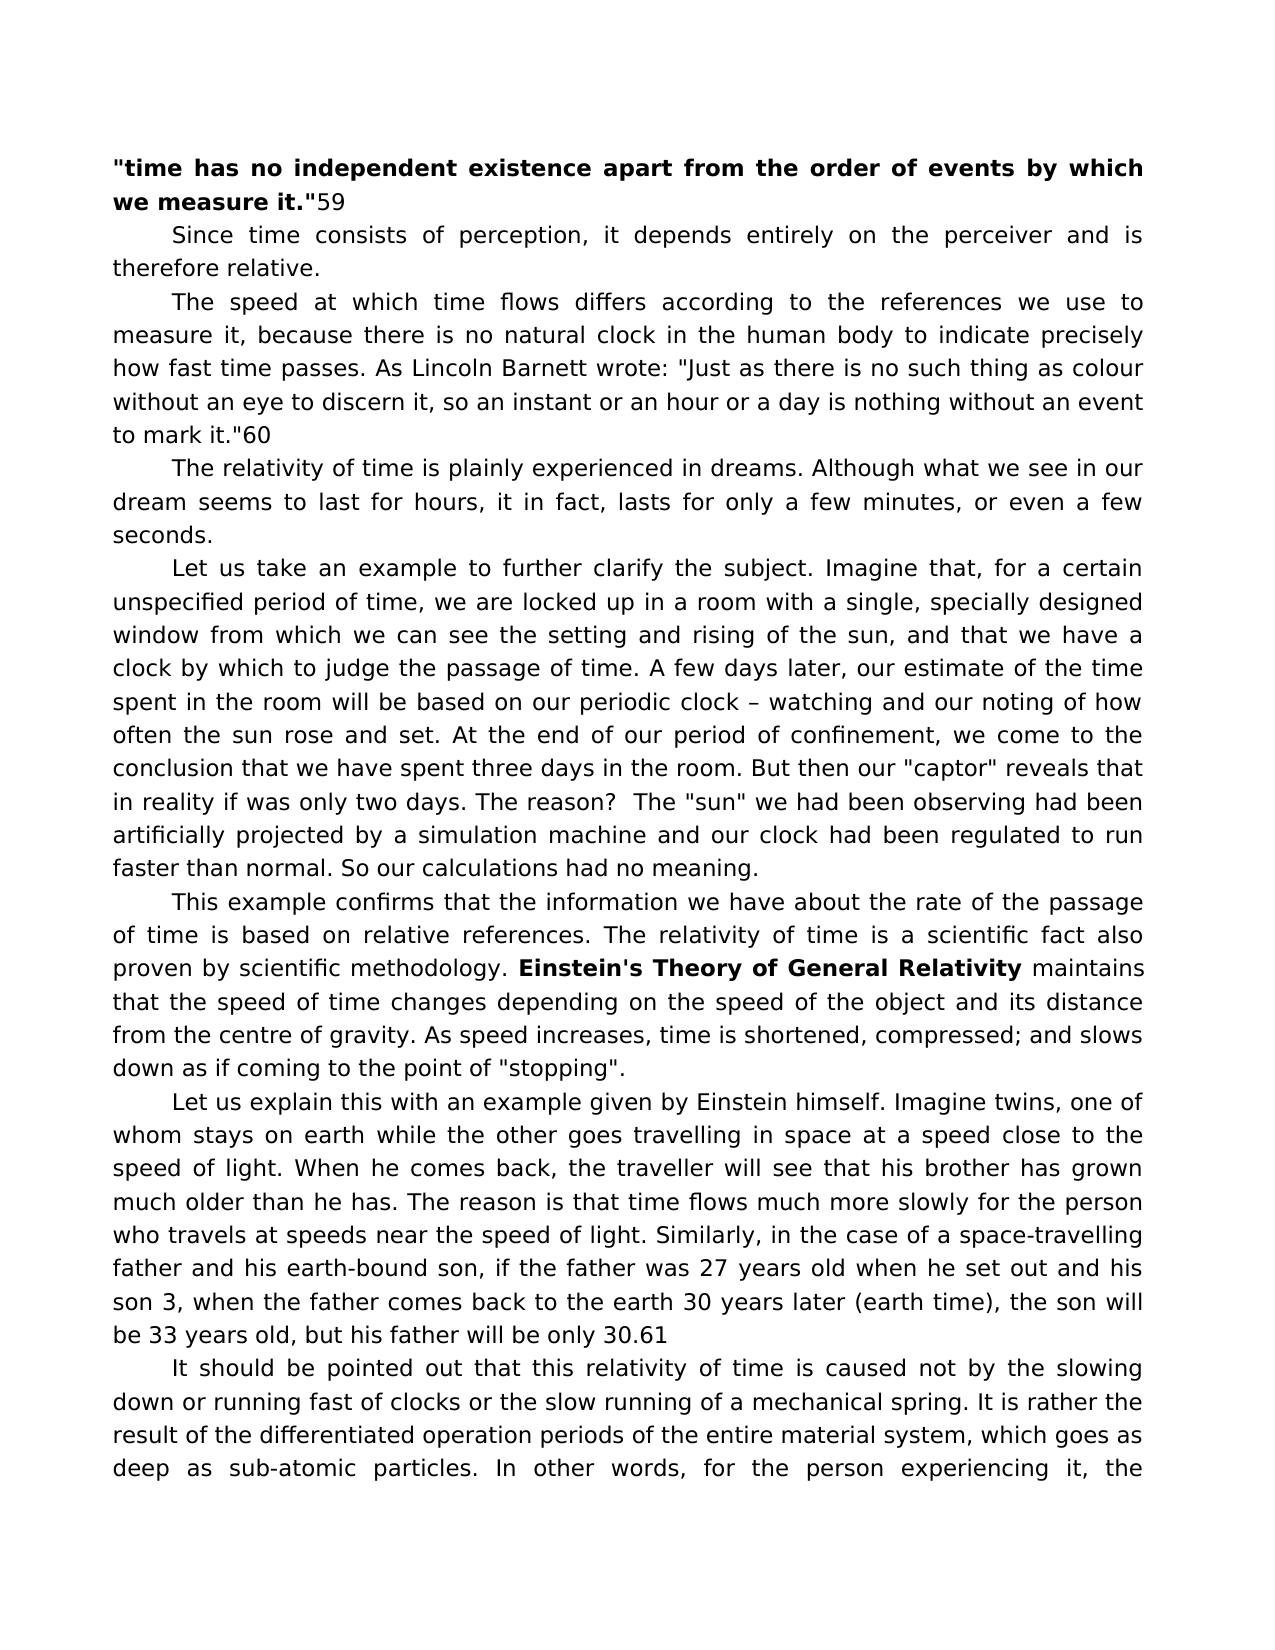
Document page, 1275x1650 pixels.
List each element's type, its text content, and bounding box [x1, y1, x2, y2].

text The speed at which time flows differs according to the references we use to measure it, because there is no natural clock in the human body to indicate precisely how fast time passes. As Lincoln Barnett wrote: "Just as there is no such thing as colour without an eye to discern it, so an instant or an hour or a day is nothing without an event to mark it."60 [112, 283, 1145, 450]
text The relativity of time is plainly experienced in dreams. Although what we see in our dream seems to last for hours, it in fact, lasts for only a few minutes, or even a few seconds. [112, 450, 1145, 550]
text Let us explain this with an example given by Einstein himself. Imagine twins, one of whom stays on earth while the other goes travelling in space at a speed close to the speed of light. When he comes back, the traveller will see that his brother has grown much older than he has. The reason is that time flows much more slowly for the person who travels at speeds near the speed of light. Similarly, in the case of a space-travelling father and his earth-bound son, if the father was 27 years old when he set out and his son 3, when the father comes back to the earth 30 years later (earth time), the son will be 33 years old, but his father will be only 30.61 [112, 1083, 1145, 1350]
text Let us take an example to further clarify the subject. Imagine that, for a certain unspecified period of time, we are locked up in a room with a single, specially designed window from which we can see the setting and rising of the sun, and that we have a clock by which to judge the passage of time. A few days later, our estimate of the time spent in the room will be based on our periodic clock – watching and our noting of how often the sun rose and set. At the end of our period of confinement, we come to the conclusion that we have spent three days in the room. But then our "captor" reveals that in reality if was only two days. The reason? The "sun" we had been observing had been artificially projected by a simulation machine and our clock had been regulated to run faster than normal. So our calculations had no meaning. [112, 550, 1145, 883]
text This example confirms that the information we have about the rate of the passage of time is based on relative references. The relativity of time is a scientific fact also proven by scientific methodology. Einstein's Theory of General Relativity maintains that the speed of time changes depending on the speed of the object and its distance from the centre of gravity. As speed increases, time is shortened, compressed; and slows down as if coming to the point of "stopping". [112, 883, 1145, 1083]
text Since time consists of perception, it depends entirely on the perceiver and is therefore relative. [112, 217, 1145, 283]
text It should be pointed out that this relativity of time is caused not by the slowing down or running fast of clocks or the slow running of a mechanical spring. It is rather the result of the differentiated operation periods of the entire material system, which goes as deep as sub-atomic particles. In other words, for the person experiencing it, the [112, 1350, 1145, 1483]
text "time has no independent existence apart from the order of events by which we measure it."59 [112, 150, 1145, 217]
